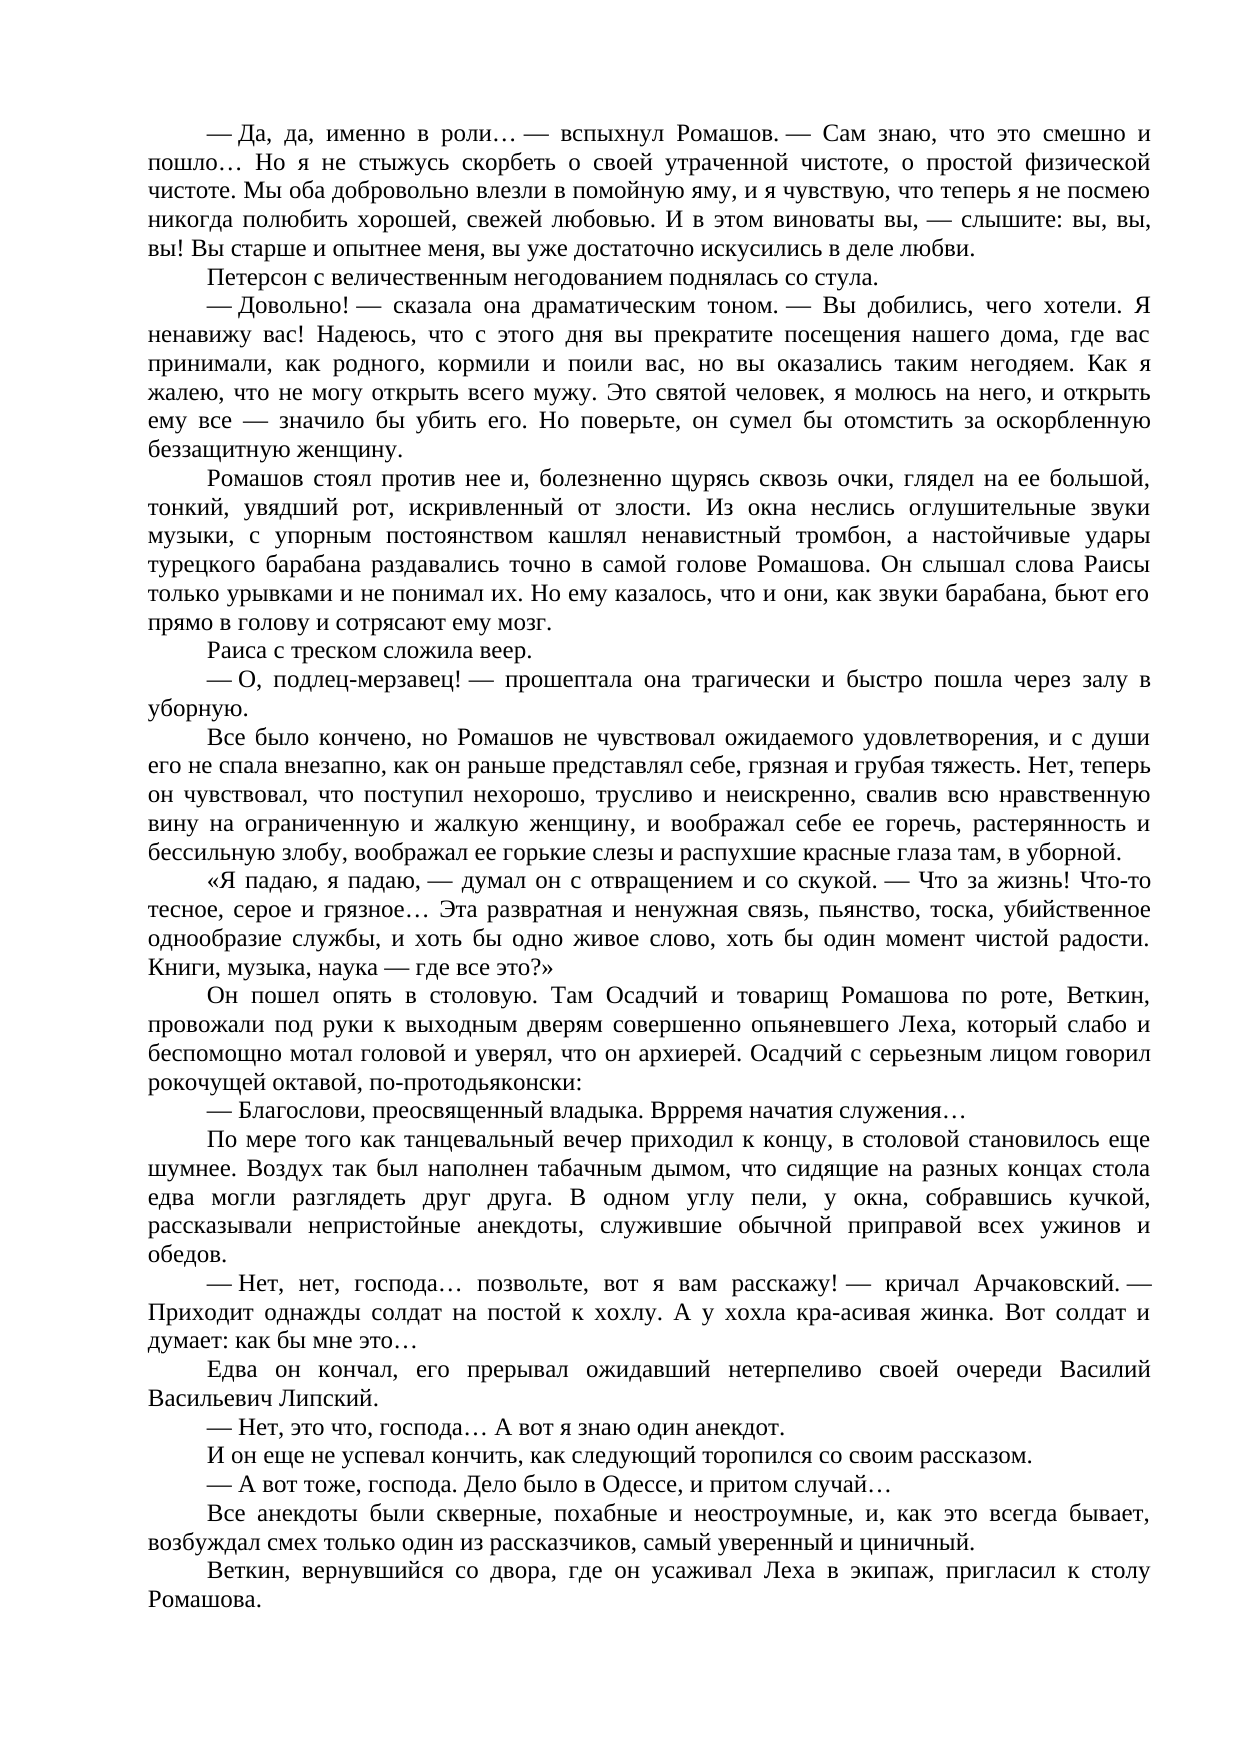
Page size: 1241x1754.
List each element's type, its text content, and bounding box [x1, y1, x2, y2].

text «Я падаю, я падаю, — думал он с отвращением и со скукой. — Что за жизнь! Что-то тесное, серое и грязное… Эта развратная и ненужная связь, пьянство, тоска, убийственное однообразие службы, и хоть бы одно живое слово, хоть бы один момент чистой радости. Книги, музыка, наука — где все это?» [148, 866, 1152, 981]
text И он еще не успевал кончить, как следующий торопился со своим рассказом. [148, 1441, 1152, 1469]
text — Нет, это что, господа… А вот я знаю один анекдот. [148, 1412, 1152, 1441]
text Все было кончено, но Ромашов не чувствовал ожидаемого удовлетворения, и с души его не спала внезапно, как он раньше представлял себе, грязная и грубая тяжесть. Нет, теперь он чувствовал, что поступил нехорошо, трусливо и неискренно, свалив всю нравственную вину на ограниченную и жалкую женщину, и воображал себе ее горечь, растерянность и бессильную злобу, воображал ее горькие слезы и распухшие красные глаза там, в уборной. [148, 722, 1152, 866]
text — Довольно! — сказала она драматическим тоном. — Вы добились, чего хотели. Я ненавижу вас! Надеюсь, что с этого дня вы прекратите посещения нашего дома, где вас принимали, как родного, кормили и поили вас, но вы оказались таким негодяем. Как я жалею, что не могу открыть всего мужу. Это святой человек, я молюсь на него, и открыть ему все — значило бы убить его. Но поверьте, он сумел бы отомстить за оскорбленную беззащитную женщину. [148, 291, 1152, 463]
text — Благослови, преосвященный владыка. Вррремя начатия служения… [148, 1096, 1152, 1124]
text — Нет, нет, господа… позвольте, вот я вам расскажу! — кричал Арчаковский. — Приходит однажды солдат на постой к хохлу. А у хохла кра-асивая жинка. Вот солдат и думает: как бы мне это… [148, 1268, 1152, 1354]
text Раиса с треском сложила веер. [148, 636, 1152, 664]
text Он пошел опять в столовую. Там Осадчий и товарищ Ромашова по роте, Веткин, провожали под руки к выходным дверям совершенно опьяневшего Леха, который слабо и беспомощно мотал головой и уверял, что он архиерей. Осадчий с серьезным лицом говорил рокочущей октавой, по-протодьяконски: [148, 981, 1152, 1096]
text — А вот тоже, господа. Дело было в Одессе, и притом случай… [148, 1469, 1152, 1498]
text Все анекдоты были скверные, похабные и неостроумные, и, как это всегда бывает, возбуждал смех только один из рассказчиков, самый уверенный и циничный. [148, 1498, 1152, 1556]
text — О, подлец-мерзавец! — прошептала она трагически и быстро пошла через залу в уборную. [148, 664, 1152, 722]
text Ромашов стоял против нее и, болезненно щурясь сквозь очки, глядел на ее большой, тонкий, увядший рот, искривленный от злости. Из окна неслись оглушительные звуки музыки, с упорным постоянством кашлял ненавистный тромбон, а настойчивые удары турецкого барабана раздавались точно в самой голове Ромашова. Он слышал слова Раисы только урывками и не понимал их. Но ему казалось, что и они, как звуки барабана, бьют его прямо в голову и сотрясают ему мозг. [148, 463, 1152, 636]
text — Да, да, именно в роли… — вспыхнул Ромашов. — Сам знаю, что это смешно и пошло… Но я не стыжусь скорбеть о своей утраченной чистоте, о простой физической чистоте. Мы оба добровольно влезли в помойную яму, и я чувствую, что теперь я не посмею никогда полюбить хорошей, свежей любовью. И в этом виноваты вы, — слышите: вы, вы, вы! Вы старше и опытнее меня, вы уже достаточно искусились в деле любви. [148, 118, 1152, 262]
text Веткин, вернувшийся со двора, где он усаживал Леха в экипаж, пригласил к столу Ромашова. [148, 1556, 1152, 1613]
text Едва он кончал, его прерывал ожидавший нетерпеливо своей очереди Василий Васильевич Липский. [148, 1354, 1152, 1412]
text Петерсон с величественным негодованием поднялась со стула. [148, 262, 1152, 291]
text По мере того как танцевальный вечер приходил к концу, в столовой становилось еще шумнее. Воздух так был наполнен табачным дымом, что сидящие на разных концах стола едва могли разглядеть друг друга. В одном углу пели, у окна, собравшись кучкой, рассказывали непристойные анекдоты, служившие обычной приправой всех ужинов и обедов. [148, 1124, 1152, 1268]
